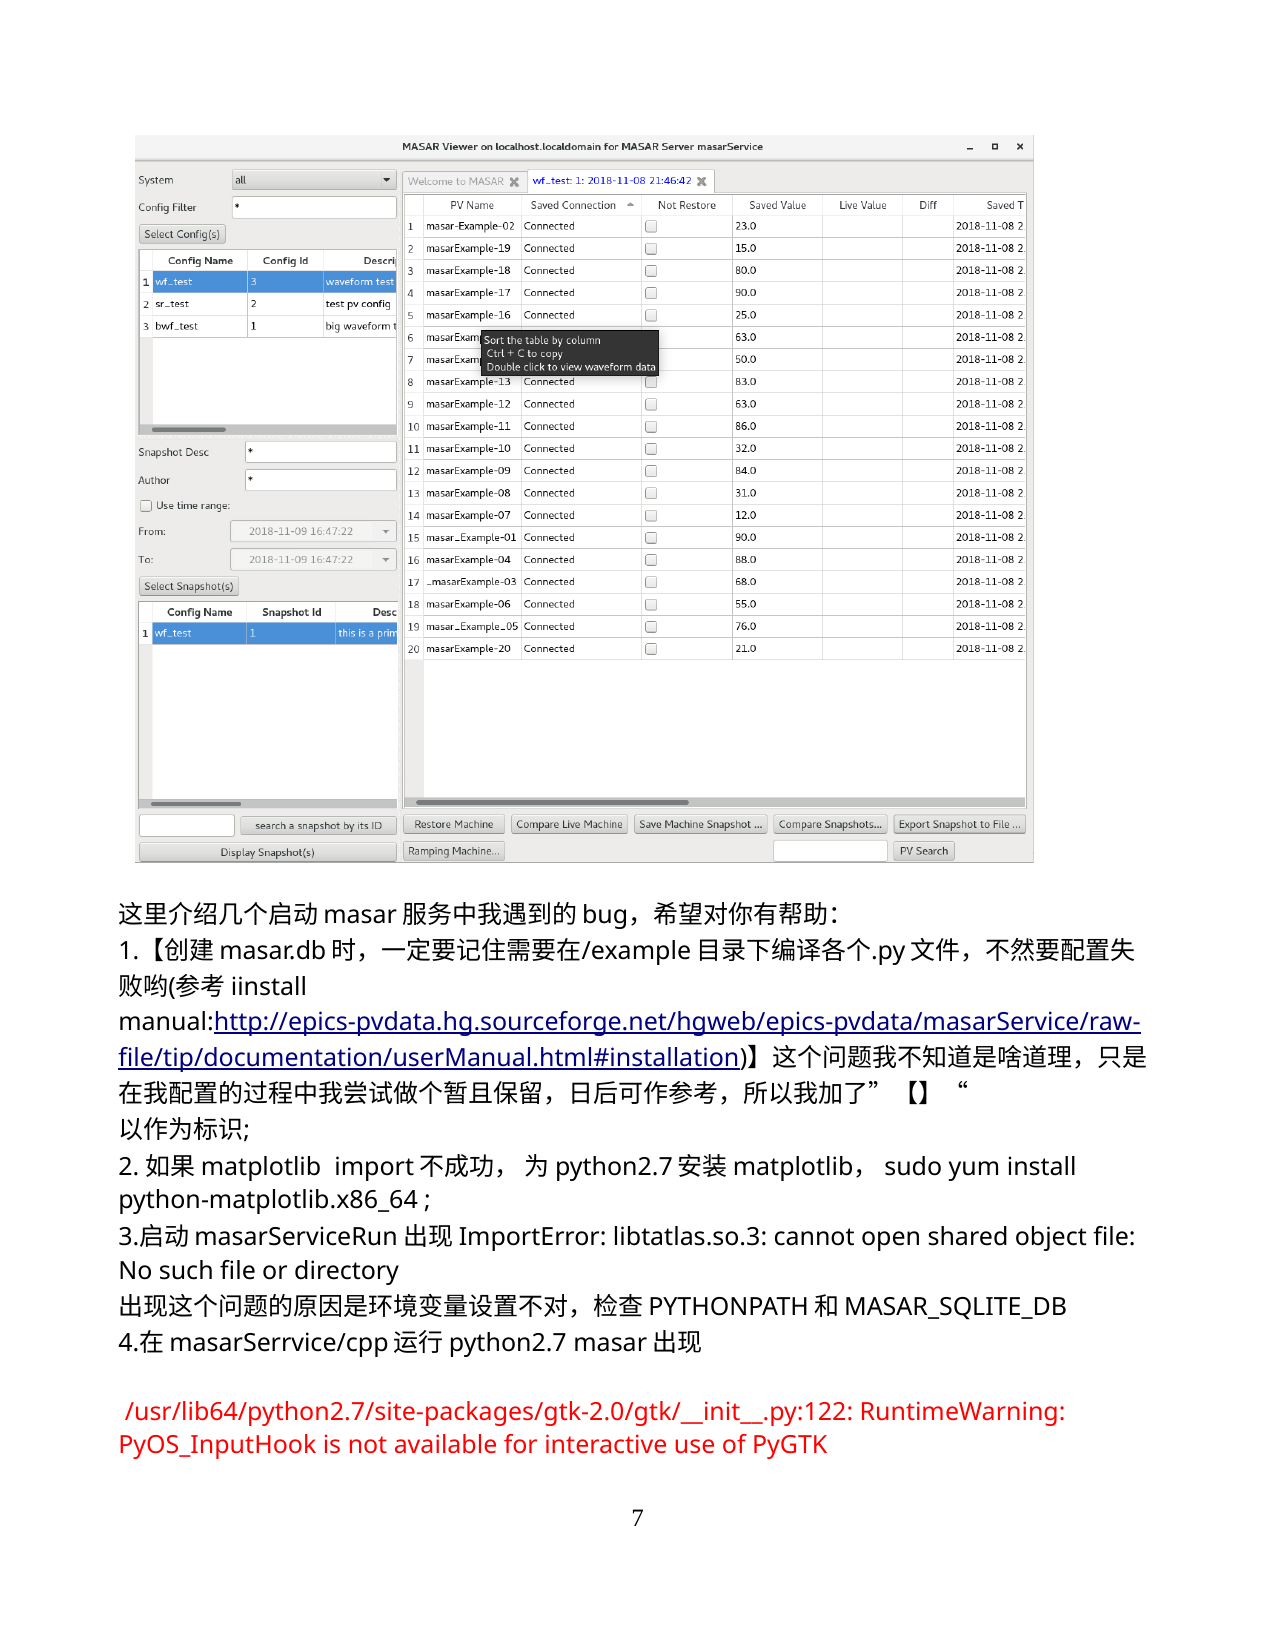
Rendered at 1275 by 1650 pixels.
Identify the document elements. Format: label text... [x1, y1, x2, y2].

text 4.在masarSerrvice/cpp运行python2.7 masar出现 [118, 1323, 1157, 1359]
text 3.启动masarServiceRun出现 ImportError: libtatlas.so.3: cannot open shared object file: No such file or directory [118, 1216, 1157, 1287]
text 2. 如果matplotlib import不成功， 为python2.7安装matplotlib， sudo yum install python-matplotlib.x86_64 ; [118, 1146, 1157, 1216]
text 这里介绍几个启动masar服务中我遇到的bug，希望对你有帮助： [118, 894, 1157, 931]
text 出现这个问题的原因是环境变量设置不对，检查PYTHONPATH和MASAR_SQLITE_DB [118, 1287, 1157, 1323]
picture [135, 135, 1034, 863]
text /usr/lib64/python2.7/site-packages/gtk-2.0/gtk/__init__.py:122: RuntimeWarning: PyOS_InputHook is not available for interactive use of PyGTK [118, 1393, 1157, 1461]
text 1.【创建masar.db时，一定要记住需要在/example目录下编译各个.py文件，不然要配置失败哟(参考iinstall manual:http://epics-pvdata.hg.sourceforge.net/hgweb/epics-pvdata/masarService/raw-file/tip/documentation/userManual.html#installation)】这个问题我不知道是啥道理，只是在我配置的过程中我尝试做个暂且保留，日后可作参考，所以我加了”【】“ 以作为标识; [118, 931, 1157, 1146]
